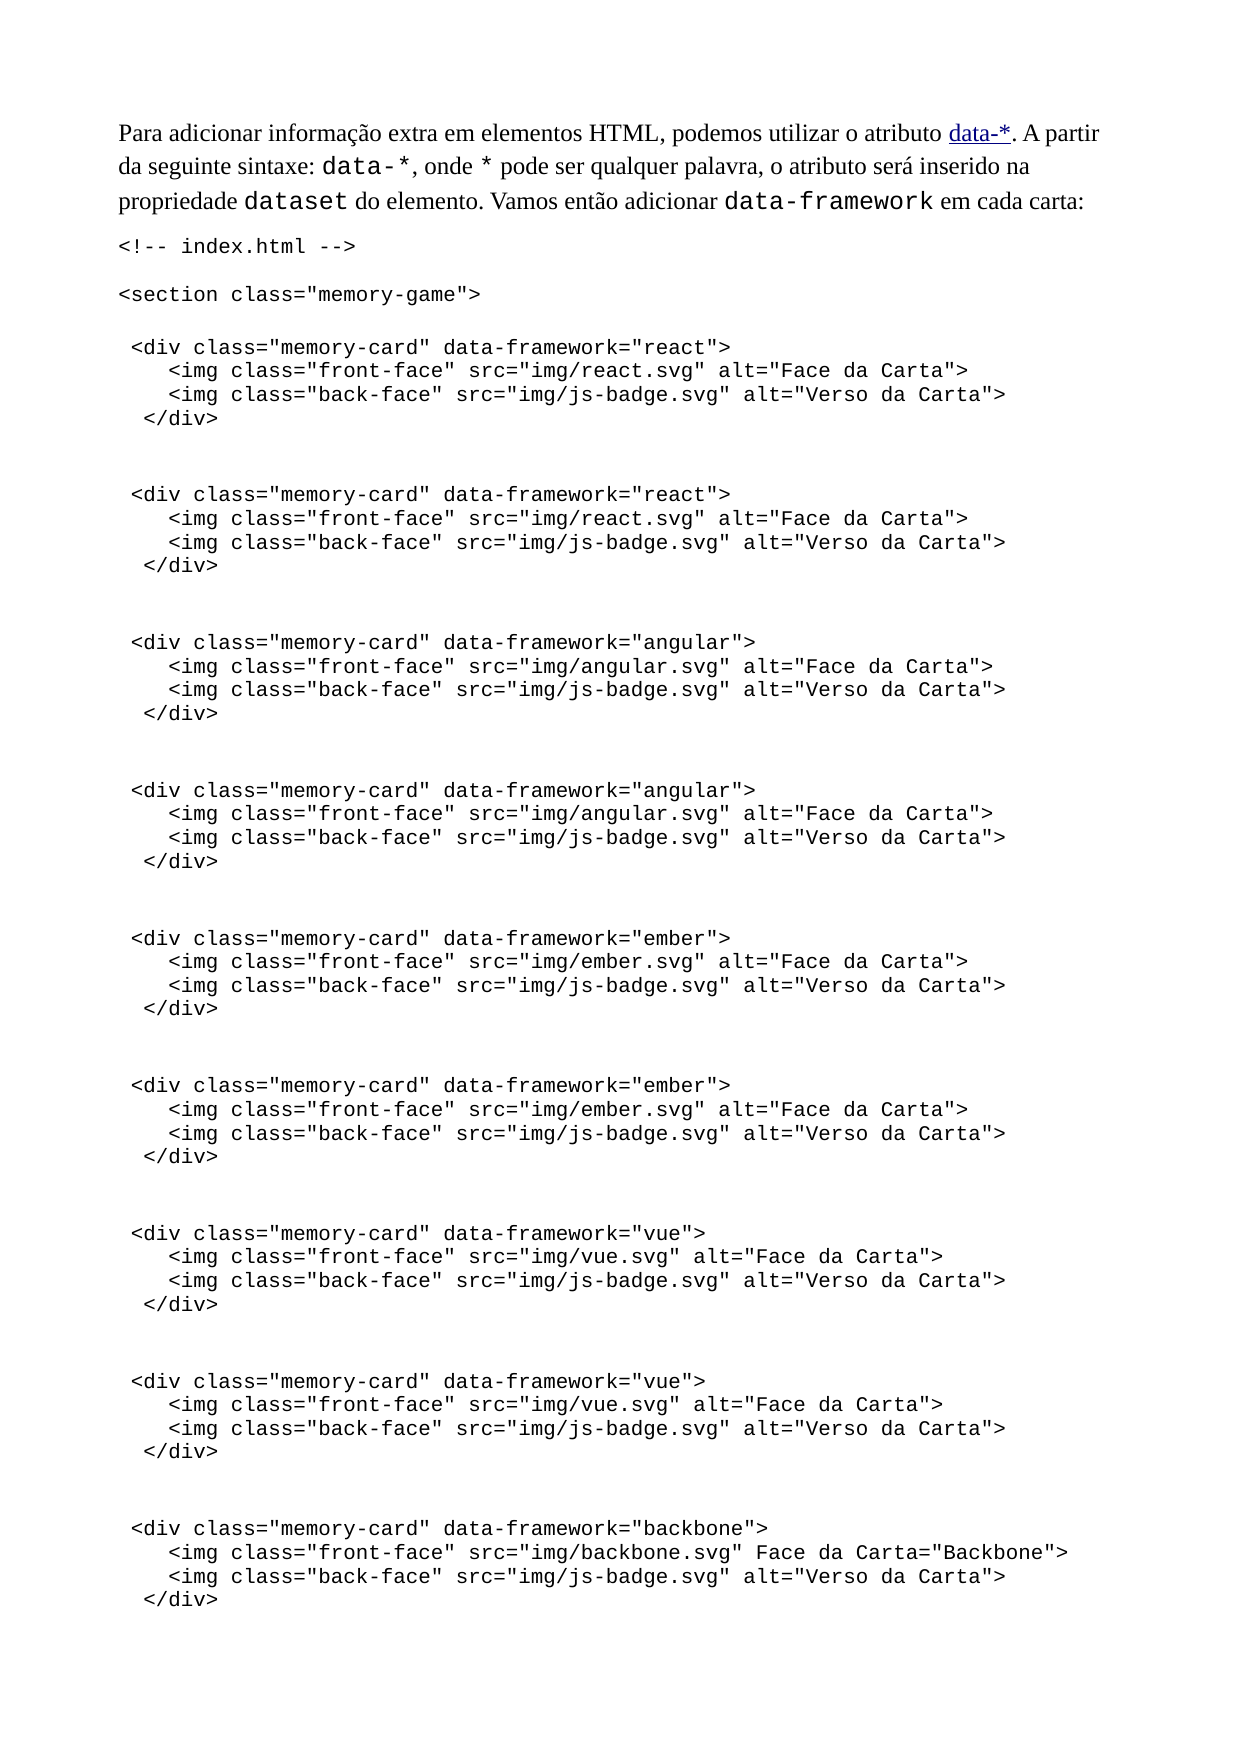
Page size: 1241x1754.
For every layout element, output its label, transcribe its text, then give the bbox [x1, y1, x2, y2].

text <div class="memory-card" data-framework="react"> [118, 484, 1122, 508]
text </div> [118, 1442, 1122, 1465]
text </div> [118, 703, 1122, 727]
text <img class="back-face" src="img/js-badge.svg" alt="Verso da Carta"> [118, 1566, 1122, 1589]
text <img class="front-face" src="img/vue.svg" alt="Face da Carta"> [118, 1394, 1122, 1418]
text <img class="back-face" src="img/js-badge.svg" alt="Verso da Carta"> [118, 532, 1122, 555]
text <div class="memory-card" data-framework="vue"> [118, 1371, 1122, 1394]
text <div class="memory-card" data-framework="ember"> [118, 1075, 1122, 1099]
text <!-- index.html --> [118, 236, 1122, 260]
text <img class="front-face" src="img/vue.svg" alt="Face da Carta"> [118, 1247, 1122, 1270]
text <img class="front-face" src="img/ember.svg" alt="Face da Carta"> [118, 1099, 1122, 1122]
text </div> [118, 408, 1122, 431]
text <img class="front-face" src="img/react.svg" alt="Face da Carta"> [118, 508, 1122, 532]
text Para adicionar informação extra em elementos HTML, podemos utilizar o atributo data-*. A partir da seguinte sintaxe: data-*, onde * pode ser qualquer palavra, o atributo será inserido na propriedade dataset do elemento. Vamos então adicionar data-framework em cada carta: [118, 118, 1122, 217]
text <div class="memory-card" data-framework="angular"> [118, 780, 1122, 803]
text <div class="memory-card" data-framework="react"> [118, 337, 1122, 360]
text <img class="back-face" src="img/js-badge.svg" alt="Verso da Carta"> [118, 1122, 1122, 1146]
text <img class="back-face" src="img/js-badge.svg" alt="Verso da Carta"> [118, 679, 1122, 703]
text </div> [118, 1589, 1122, 1613]
text </div> [118, 1294, 1122, 1317]
text <img class="back-face" src="img/js-badge.svg" alt="Verso da Carta"> [118, 827, 1122, 851]
text <div class="memory-card" data-framework="angular"> [118, 632, 1122, 656]
text <section class="memory-game"> [118, 283, 1122, 307]
text <img class="back-face" src="img/js-badge.svg" alt="Verso da Carta"> [118, 384, 1122, 408]
text </div> [118, 998, 1122, 1022]
text </div> [118, 555, 1122, 579]
text <img class="front-face" src="img/backbone.svg" Face da Carta="Backbone"> [118, 1542, 1122, 1566]
text <img class="back-face" src="img/js-badge.svg" alt="Verso da Carta"> [118, 975, 1122, 998]
text <img class="front-face" src="img/angular.svg" alt="Face da Carta"> [118, 803, 1122, 827]
text <img class="front-face" src="img/angular.svg" alt="Face da Carta"> [118, 656, 1122, 679]
text <img class="front-face" src="img/react.svg" alt="Face da Carta"> [118, 360, 1122, 384]
text <div class="memory-card" data-framework="vue"> [118, 1223, 1122, 1247]
text <div class="memory-card" data-framework="backbone"> [118, 1518, 1122, 1542]
text </div> [118, 851, 1122, 874]
text <div class="memory-card" data-framework="ember"> [118, 927, 1122, 951]
text <img class="front-face" src="img/ember.svg" alt="Face da Carta"> [118, 951, 1122, 975]
text <img class="back-face" src="img/js-badge.svg" alt="Verso da Carta"> [118, 1270, 1122, 1294]
text <img class="back-face" src="img/js-badge.svg" alt="Verso da Carta"> [118, 1418, 1122, 1442]
text </div> [118, 1146, 1122, 1170]
